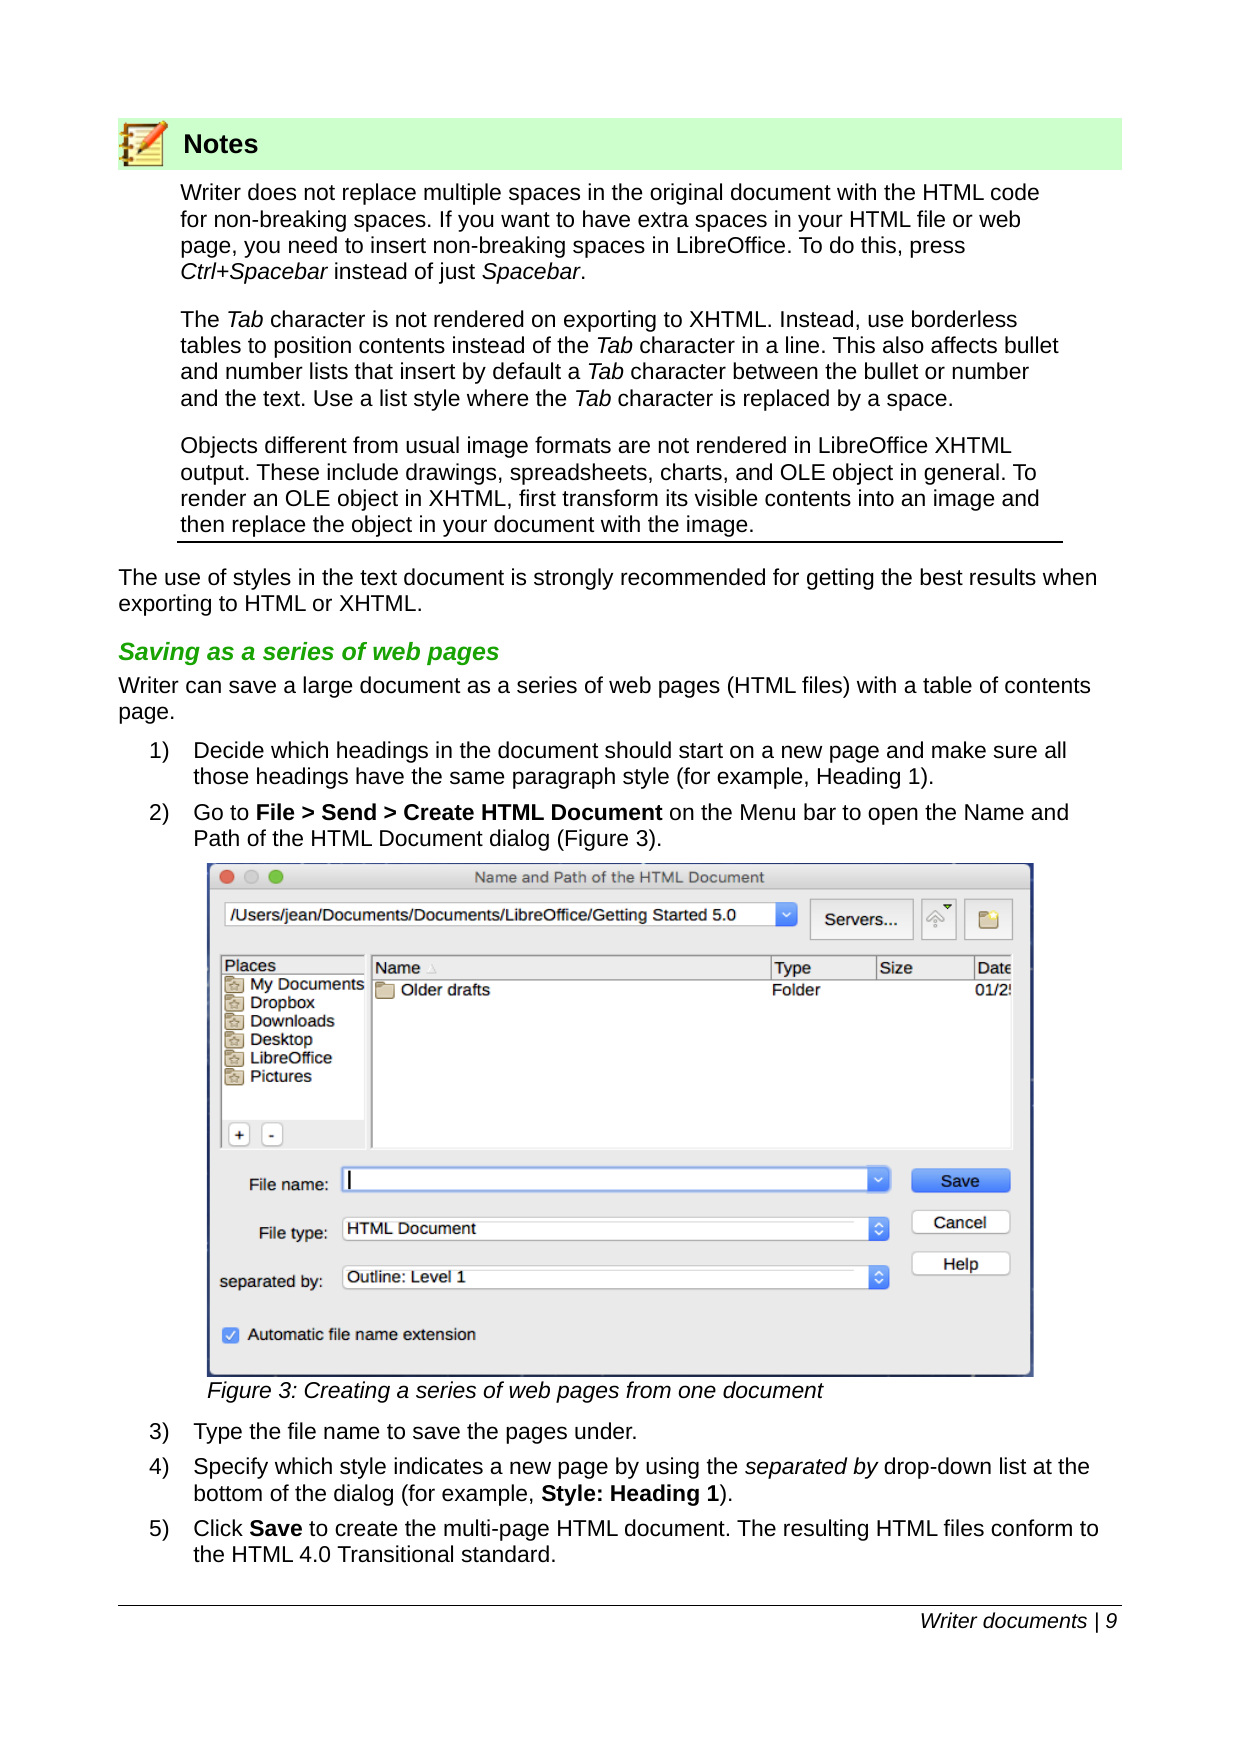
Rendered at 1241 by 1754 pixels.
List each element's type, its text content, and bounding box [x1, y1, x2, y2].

text Objects different from usual image formats are not rendered in LibreOffice XHTML output. These include drawings, spreadsheets, charts, and OLE object in general. To render an OLE object in XHTML, first transform its visible contents into an image and then replace the object in your document with the image. [177, 429, 1063, 541]
text Writer can save a large document as a series of web pages (HTML files) with a table of contents page. [118, 672, 1122, 724]
list Specify which style indicates a new page by using the separated by drop-down list at the bottom of the dialog (for example, Style: Heading 1). [169, 1453, 1122, 1506]
picture [119, 119, 170, 170]
list Type the file name to save the pages under. [169, 1418, 1122, 1444]
text The use of styles in the text document is strongly recommended for getting the best results when exporting to HTML or XHTML. [118, 564, 1122, 616]
subtitle Saving as a series of web pages [118, 637, 1122, 666]
list Click Save to create the multi-page HTML document. The resulting HTML files conform to the HTML 4.0 Transitional standard. [169, 1515, 1122, 1568]
text Writer does not replace multiple spaces in the original document with the HTML code for non-breaking spaces. If you want to have extra spaces in your HTML file or web page, you need to insert non-breaking spaces in LibreOffice. To do this, press Ctrl+Spacebar instead of just Spacebar. [177, 176, 1063, 284]
picture [206, 863, 1034, 1377]
text Figure 3: Creating a series of web pages from one document [207, 1377, 1033, 1403]
subtitle Notes [118, 118, 1122, 170]
list Go to File > Send > Create HTML Document on the Menu bar to open the Name and Path of the HTML Document dialog (Figure 3). [169, 798, 1122, 851]
text The Tab character is not rendered on exporting to XHTML. Instead, use borderless tables to position contents instead of the Tab character in a line. This also affects bullet and number lists that insert by default a Tab character between the bullet or number and the text. Use a list style where the Tab character is replaced by a space. [177, 303, 1063, 411]
list Decide which headings in the document should start on a new page and make sure all those headings have the same paragraph style (for example, Heading 1). [169, 737, 1122, 789]
